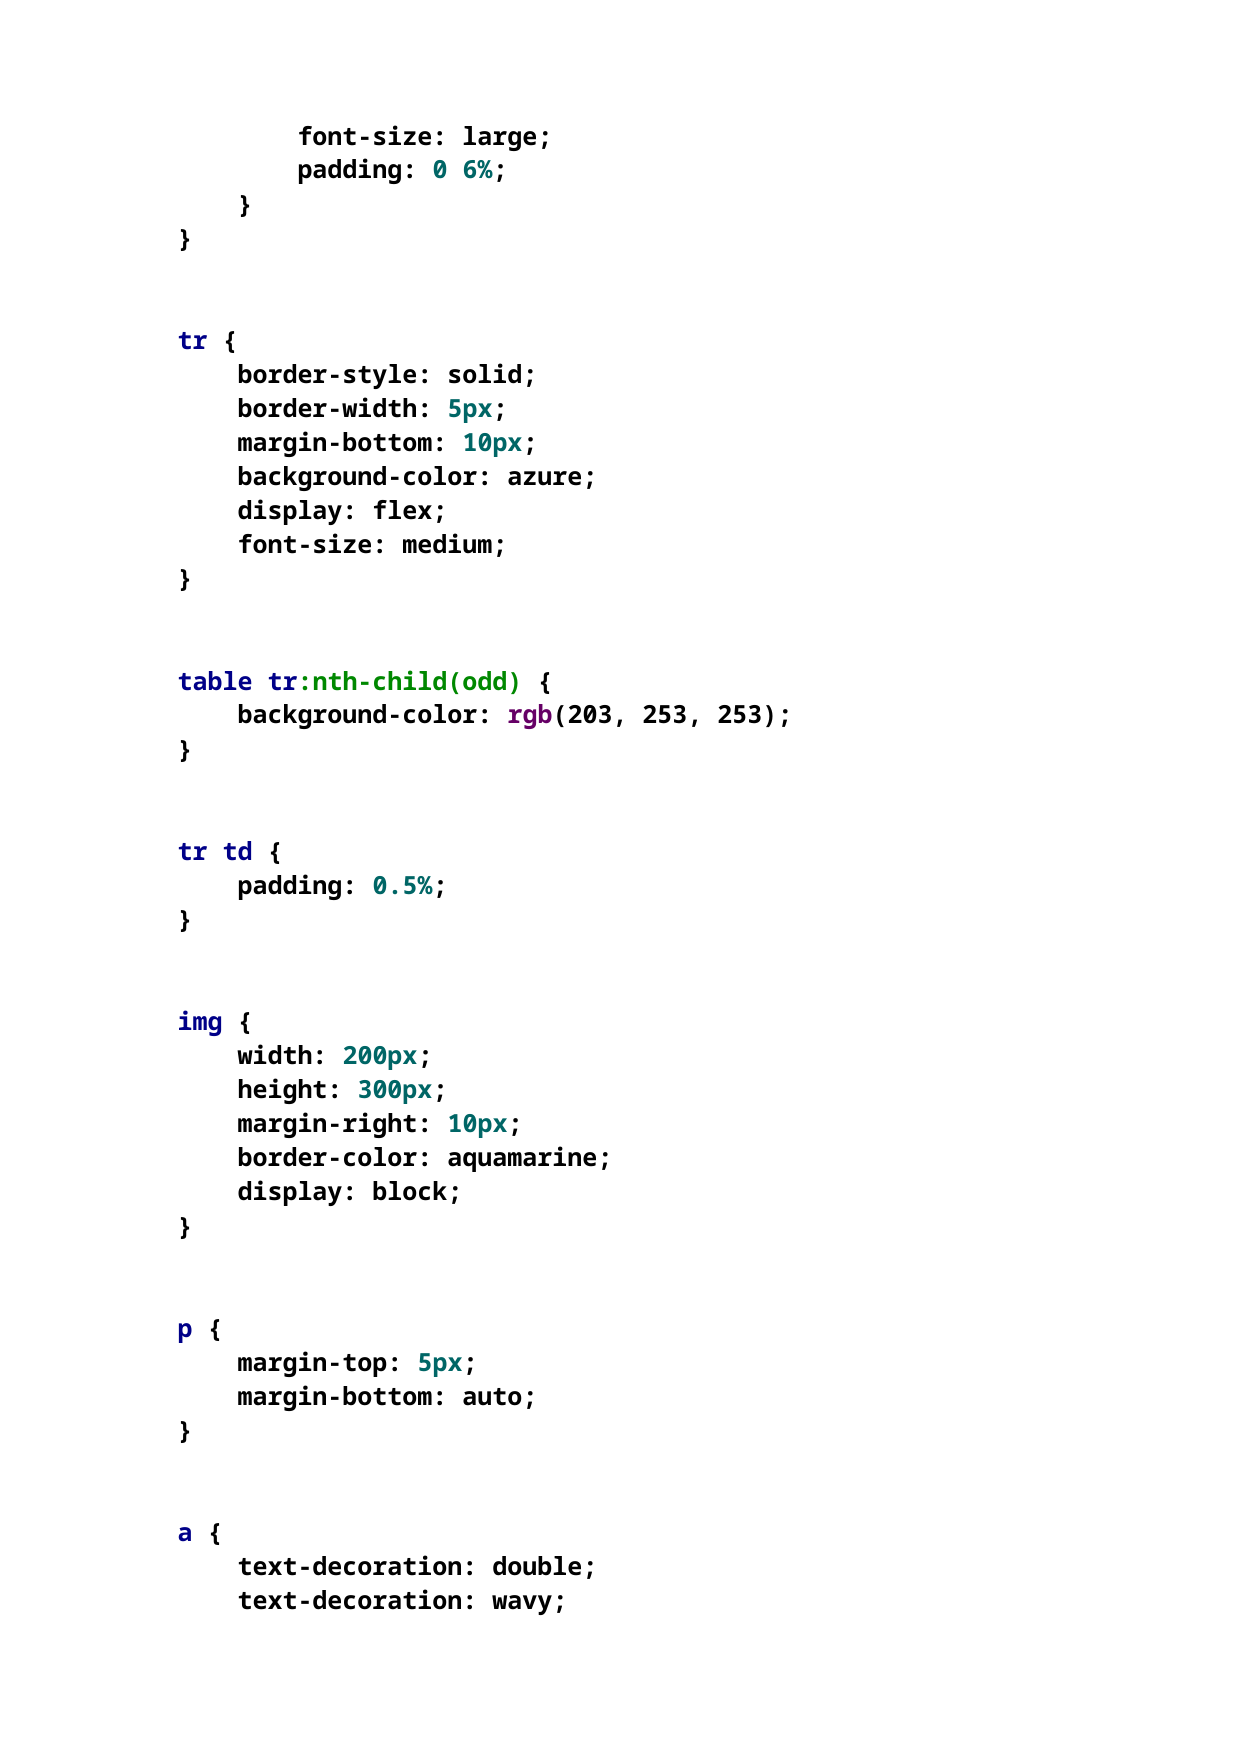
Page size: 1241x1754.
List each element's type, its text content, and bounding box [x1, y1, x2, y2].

text background-color: azure; [177, 459, 1152, 493]
text } [177, 186, 1152, 220]
text border-style: solid; [177, 357, 1152, 391]
text padding: 0 6%; [177, 152, 1152, 186]
text padding: 0.5%; [177, 867, 1152, 902]
text img { [177, 1004, 1152, 1038]
text border-color: aquamarine; [177, 1140, 1152, 1174]
text font-size: medium; [177, 527, 1152, 561]
text } [177, 1412, 1152, 1447]
text tr { [177, 322, 1152, 357]
text margin-bottom: 10px; [177, 425, 1152, 459]
text } [177, 561, 1152, 595]
text } [177, 731, 1152, 765]
text background-color: rgb(203, 253, 253); [177, 697, 1152, 731]
text tr td { [177, 833, 1152, 867]
text font-size: large; [177, 118, 1152, 152]
text display: flex; [177, 493, 1152, 527]
text a { [177, 1515, 1152, 1549]
text margin-top: 5px; [177, 1344, 1152, 1378]
text p { [177, 1310, 1152, 1344]
text text-decoration: double; [177, 1549, 1152, 1583]
text width: 200px; [177, 1038, 1152, 1072]
text } [177, 1208, 1152, 1242]
text display: block; [177, 1174, 1152, 1208]
text } [177, 220, 1152, 254]
text margin-bottom: auto; [177, 1378, 1152, 1412]
text height: 300px; [177, 1072, 1152, 1106]
text text-decoration: wavy; [177, 1583, 1152, 1617]
text table tr:nth-child(odd) { [177, 663, 1152, 697]
text margin-right: 10px; [177, 1106, 1152, 1140]
text } [177, 902, 1152, 936]
text border-width: 5px; [177, 391, 1152, 425]
